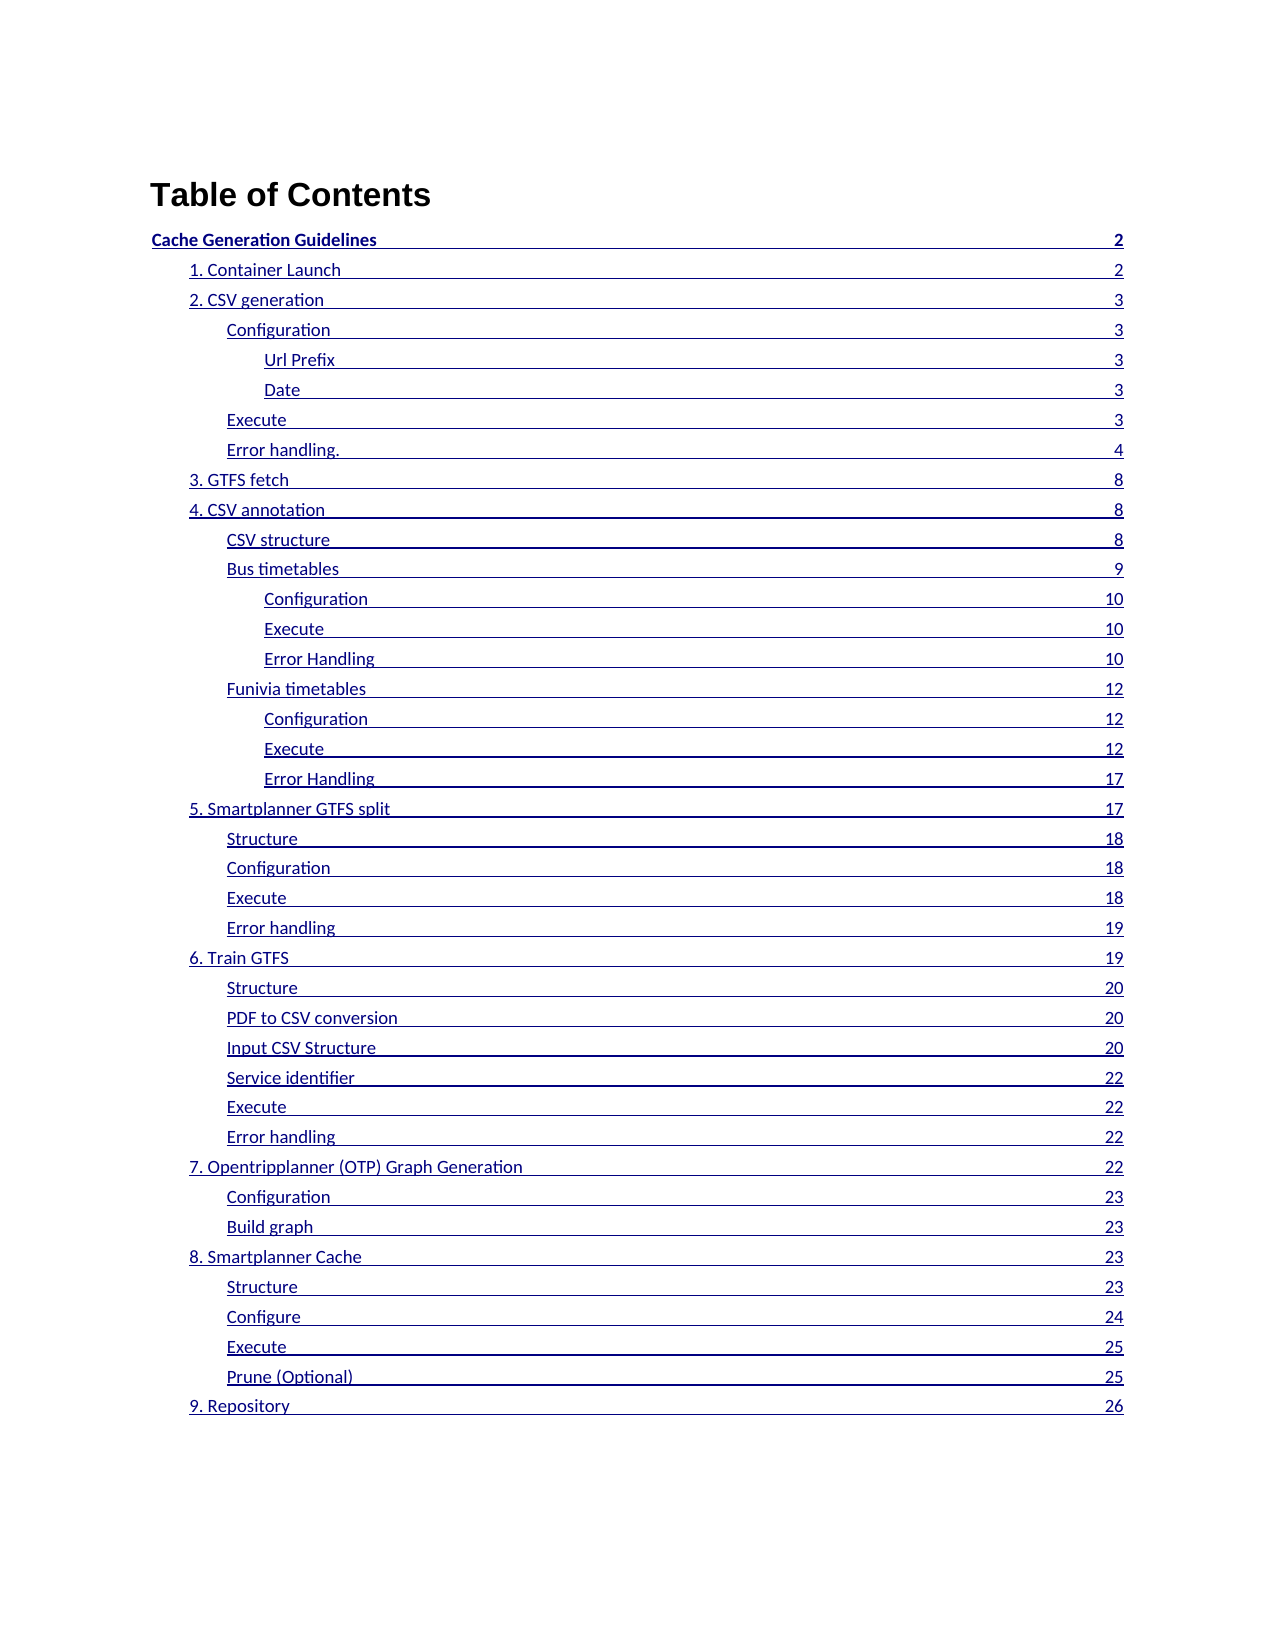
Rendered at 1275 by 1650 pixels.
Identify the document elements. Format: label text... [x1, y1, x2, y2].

text 6. Train GTFS 19 [189, 946, 1123, 966]
text Prune (Optional) 25 [227, 1365, 1123, 1384]
text Date 3 [264, 378, 1123, 398]
text Configuration 10 [264, 587, 1123, 607]
text Execute 22 [227, 1096, 1123, 1115]
text 2. CSV generation 3 [189, 288, 1123, 308]
text Error Handling 10 [264, 647, 1123, 667]
text 7. Opentripplanner (OTP) Graph Generation 22 [189, 1156, 1123, 1175]
text Funivia timetables 12 [227, 677, 1123, 697]
text 9. Repository 26 [189, 1395, 1123, 1414]
text 1. Container Launch 2 [189, 259, 1123, 278]
text Execute 3 [227, 408, 1123, 428]
text 4. CSV annotation 8 [189, 498, 1123, 517]
text Bus timetables 9 [227, 558, 1123, 577]
text Execute 25 [227, 1335, 1123, 1354]
text Configure 24 [227, 1305, 1123, 1325]
text Structure 23 [227, 1275, 1123, 1295]
text Error handling 22 [227, 1126, 1123, 1145]
text Error handling 19 [227, 916, 1123, 936]
text Error handling. 4 [227, 438, 1123, 458]
text Url Prefix 3 [264, 348, 1123, 368]
text CSV structure 8 [227, 528, 1123, 547]
subtitle Table of Contents [150, 175, 1125, 213]
text 5. Smartplanner GTFS split 17 [189, 797, 1123, 816]
text 8. Smartplanner Cache 23 [189, 1245, 1123, 1265]
text Configuration 3 [227, 318, 1123, 338]
text Execute 18 [227, 886, 1123, 906]
text Build graph 23 [227, 1215, 1123, 1235]
text 3. GTFS fetch 8 [189, 468, 1123, 488]
text Service identifier 22 [227, 1066, 1123, 1085]
text Error Handling 17 [264, 767, 1123, 786]
text Execute 12 [264, 737, 1123, 756]
text Structure 20 [227, 976, 1123, 996]
text Configuration 18 [227, 857, 1123, 876]
text Cache Generation Guidelines 2 [152, 228, 1123, 248]
text Input CSV Structure 20 [227, 1036, 1123, 1055]
text Configuration 23 [227, 1185, 1123, 1205]
text PDF to CSV conversion 20 [227, 1006, 1123, 1026]
text Configuration 12 [264, 707, 1123, 727]
text Execute 10 [264, 617, 1123, 637]
text Structure 18 [227, 827, 1123, 846]
